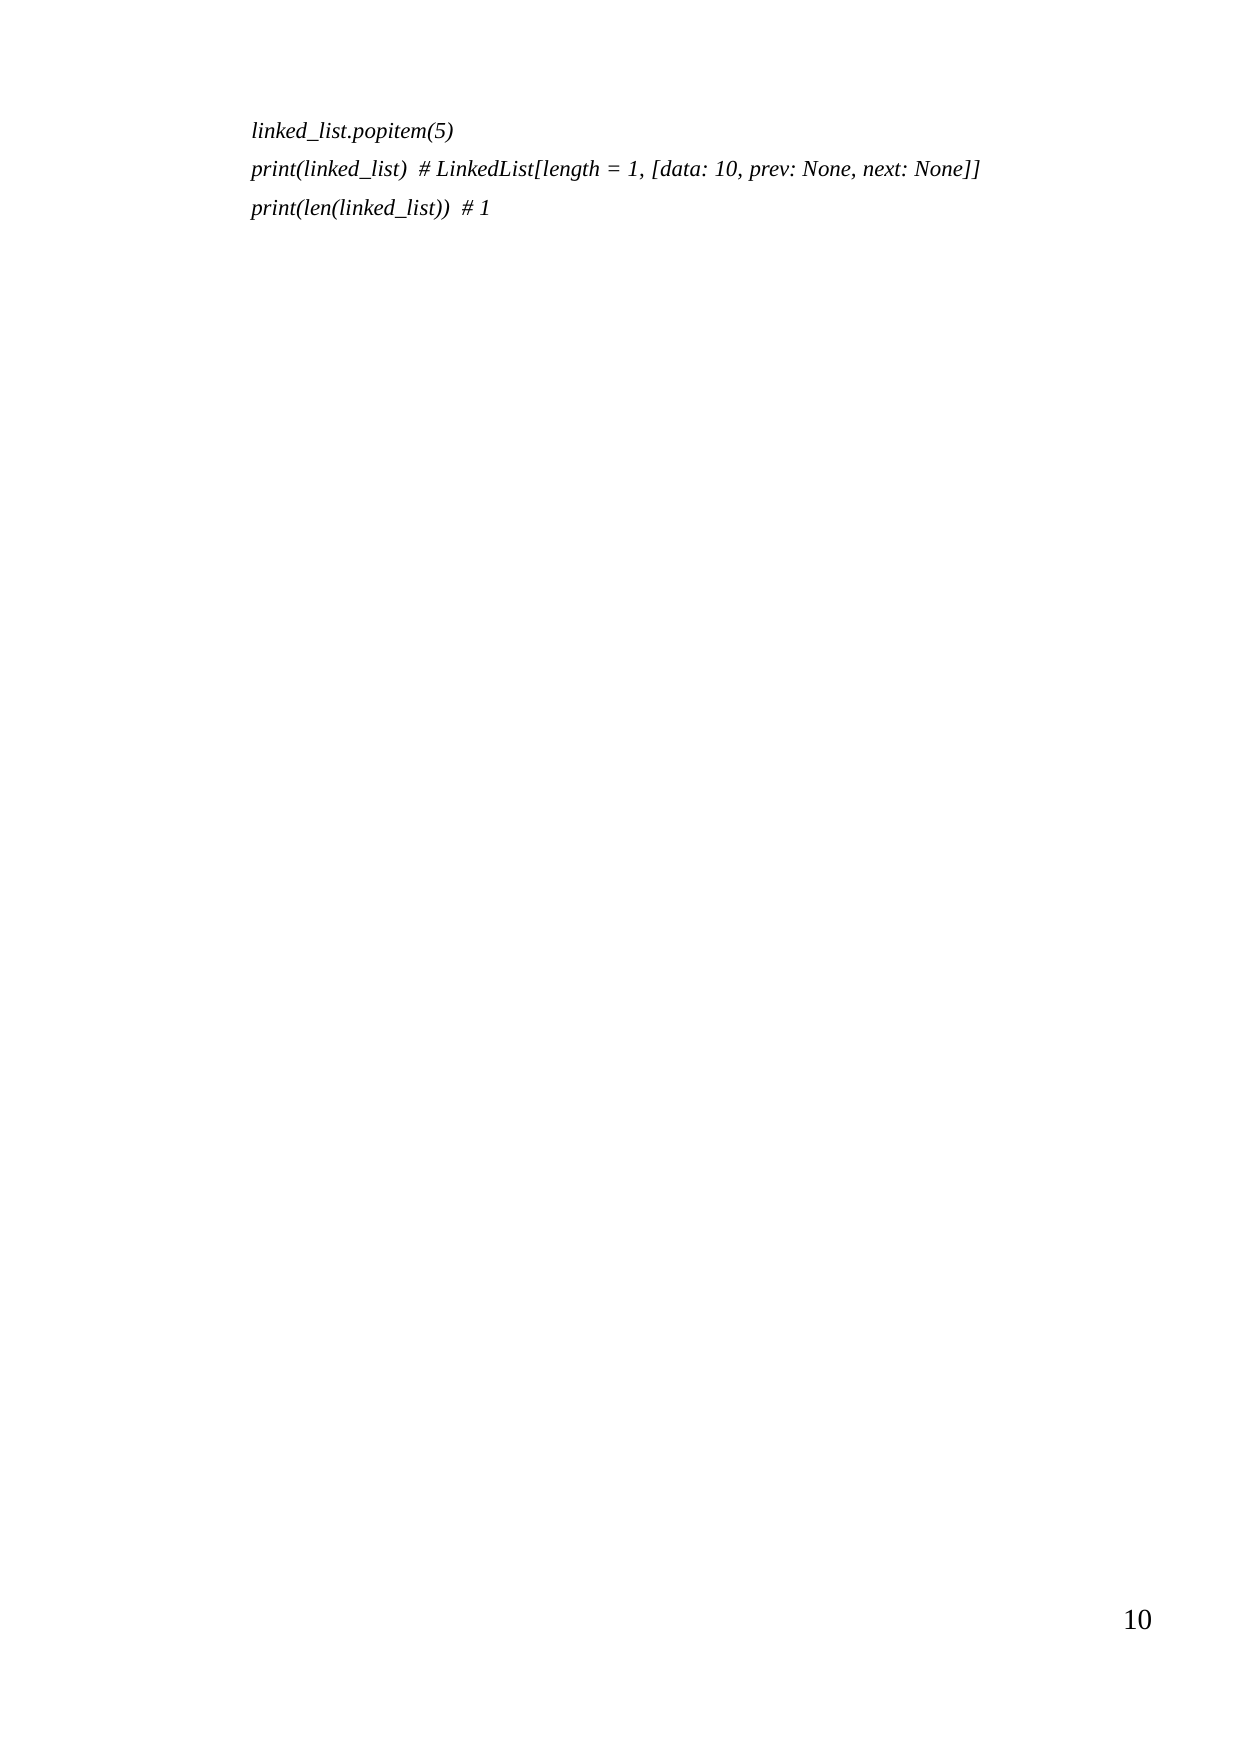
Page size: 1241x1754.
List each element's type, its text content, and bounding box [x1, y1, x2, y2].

text linked_list.popitem(5) [177, 118, 1152, 144]
text print(linked_list) # LinkedList[length = 1, [data: 10, prev: None, next: None]] [177, 156, 1152, 182]
text print(len(linked_list)) # 1 [177, 194, 1152, 220]
